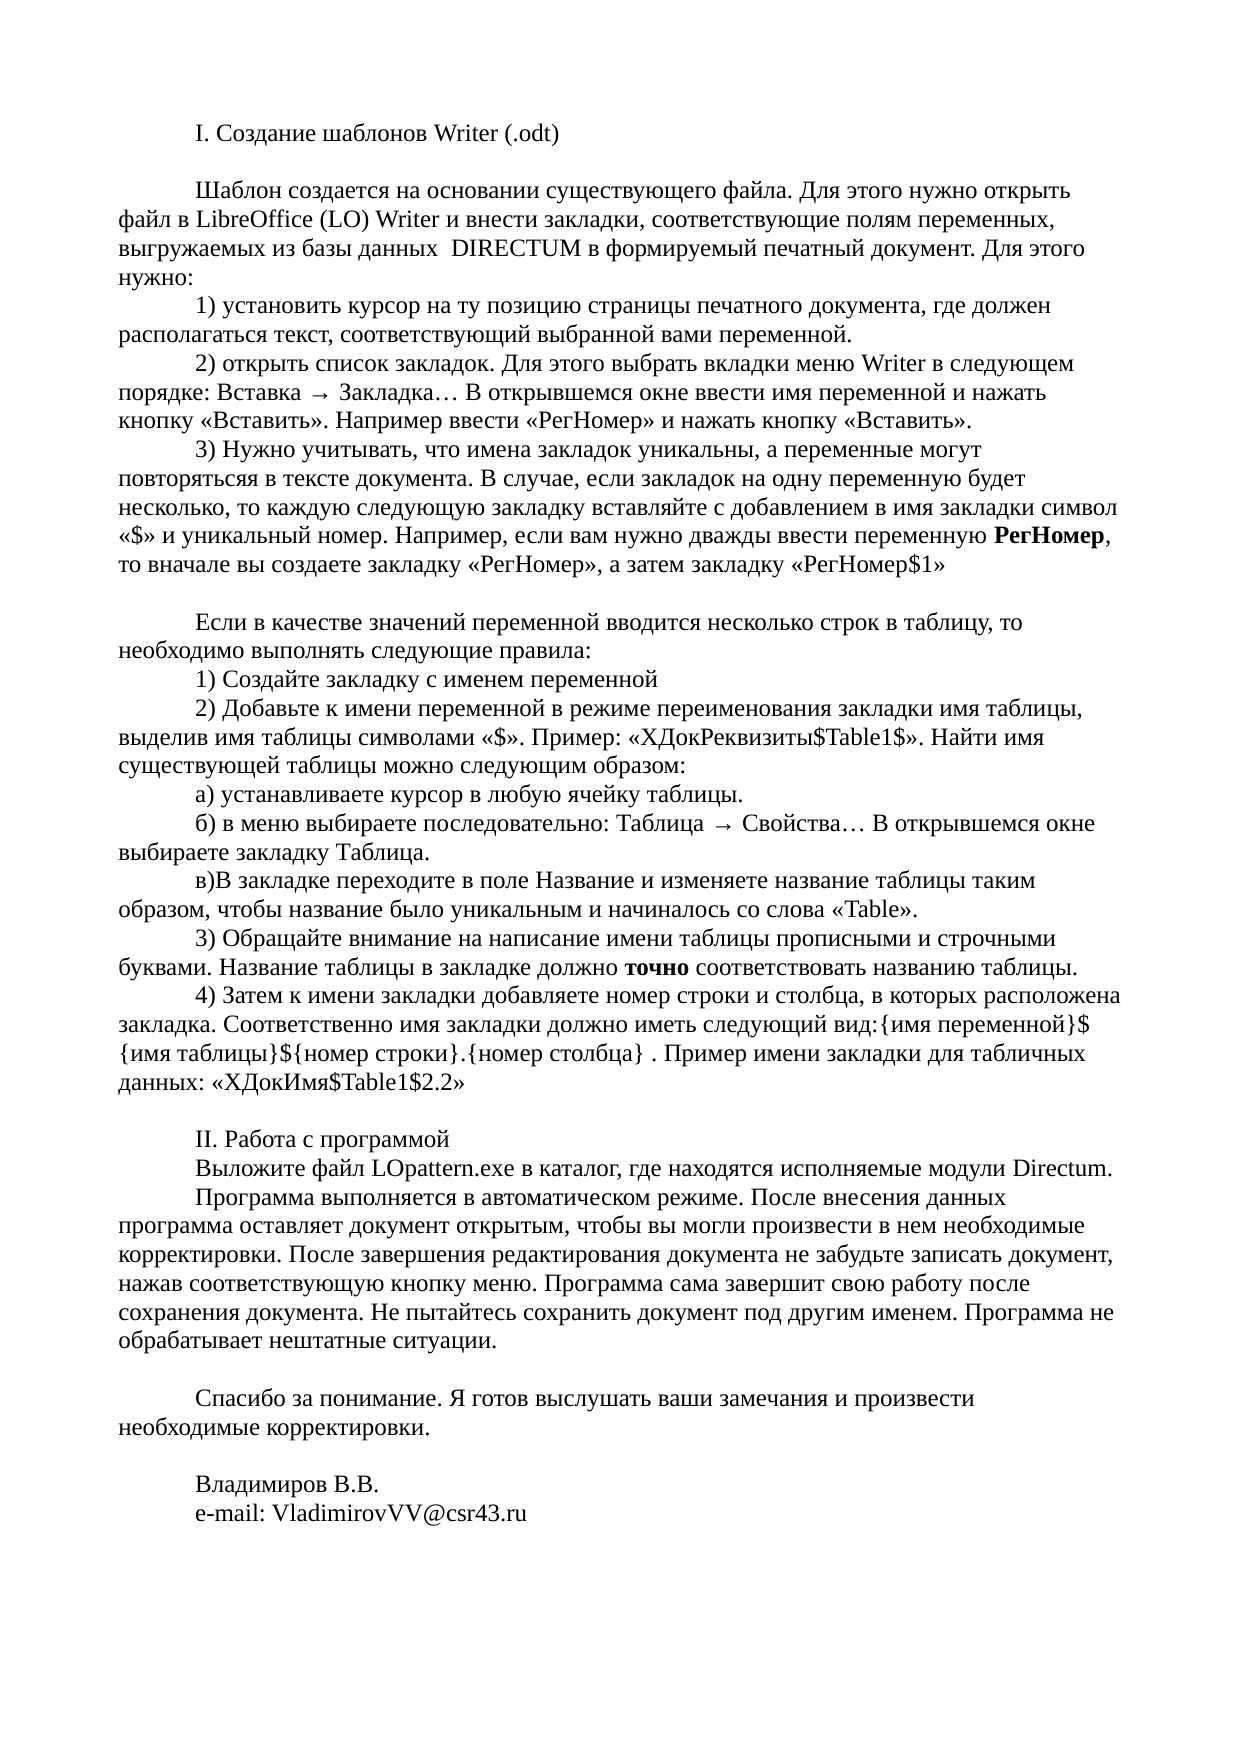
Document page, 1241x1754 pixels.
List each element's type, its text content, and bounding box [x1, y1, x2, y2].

text Владимиров В.В. [118, 1469, 1122, 1498]
text 2) открыть список закладок. Для этого выбрать вкладки меню Writer в следующем порядке: Вставка → Закладка… В открывшемся окне ввести имя переменной и нажать кнопку «Вставить». Например ввести «РегНомер» и нажать кнопку «Вставить». [118, 348, 1122, 434]
text Выложите файл LOpattern.exe в каталог, где находятся исполняемые модули Directum. [118, 1153, 1122, 1182]
text e-mail: VladimirovVV@csr43.ru [118, 1498, 1122, 1527]
text Программа выполняется в автоматическом режиме. После внесения данных программа оставляет документ открытым, чтобы вы могли произвести в нем необходимые корректировки. После завершения редактирования документа не забудьте записать документ, нажав соответствующую кнопку меню. Программа сама завершит свою работу после сохранения документа. Не пытайтесь сохранить документ под другим именем. Программа не обрабатывает нештатные ситуации. [118, 1182, 1122, 1354]
text 3) Нужно учитывать, что имена закладок уникальны, а переменные могут повторятьсяя в тексте документа. В случае, если закладок на одну переменную будет несколько, то каждую следующую закладку вставляйте с добавлением в имя закладки символ «$» и уникальный номер. Например, если вам нужно дважды ввести переменную РегНомер, то вначале вы создаете закладку «РегНомер», а затем закладку «РегНомер$1» [118, 434, 1122, 578]
text 1) установить курсор на ту позицию страницы печатного документа, где должен располагаться текст, соответствующий выбранной вами переменной. [118, 291, 1122, 348]
text Спасибо за понимание. Я готов выслушать ваши замечания и произвести необходимые корректировки. [118, 1383, 1122, 1441]
text в)В закладке переходите в поле Название и изменяете название таблицы таким образом, чтобы название было уникальным и начиналось со слова «Table». [118, 866, 1122, 923]
text 3) Обращайте внимание на написание имени таблицы прописными и строчными буквами. Название таблицы в закладке должно точно соответствовать названию таблицы. [118, 923, 1122, 981]
text Если в качестве значений переменной вводится несколько строк в таблицу, то необходимо выполнять следующие правила: [118, 607, 1122, 664]
text 1) Создайте закладку с именем переменной [118, 664, 1122, 693]
text 2) Добавьте к имени переменной в режиме переименования закладки имя таблицы, выделив имя таблицы символами «$». Пример: «ХДокРеквизиты$Table1$». Найти имя существующей таблицы можно следующим образом: [118, 693, 1122, 779]
text б) в меню выбираете последовательно: Таблица → Свойства… В открывшемся окне выбираете закладку Таблица. [118, 808, 1122, 866]
text II. Работа с программой [118, 1124, 1122, 1153]
text 4) Затем к имени закладки добавляете номер строки и столбца, в которых расположена закладка. Соответственно имя закладки должно иметь следующий вид:{имя переменной}${имя таблицы}${номер строки}.{номер столбца} . Пример имени закладки для табличных данных: «ХДокИмя$Table1$2.2» [118, 981, 1122, 1096]
text Шаблон создается на основании существующего файла. Для этого нужно открыть файл в LibreOffice (LO) Writer и внести закладки, соответствующие полям переменных, выгружаемых из базы данных DIRECTUM в формируемый печатный документ. Для этого нужно: [118, 176, 1122, 291]
text а) устанавливаете курсор в любую ячейку таблицы. [118, 779, 1122, 808]
text I. Создание шаблонов Writer (.odt) [118, 118, 1122, 147]
